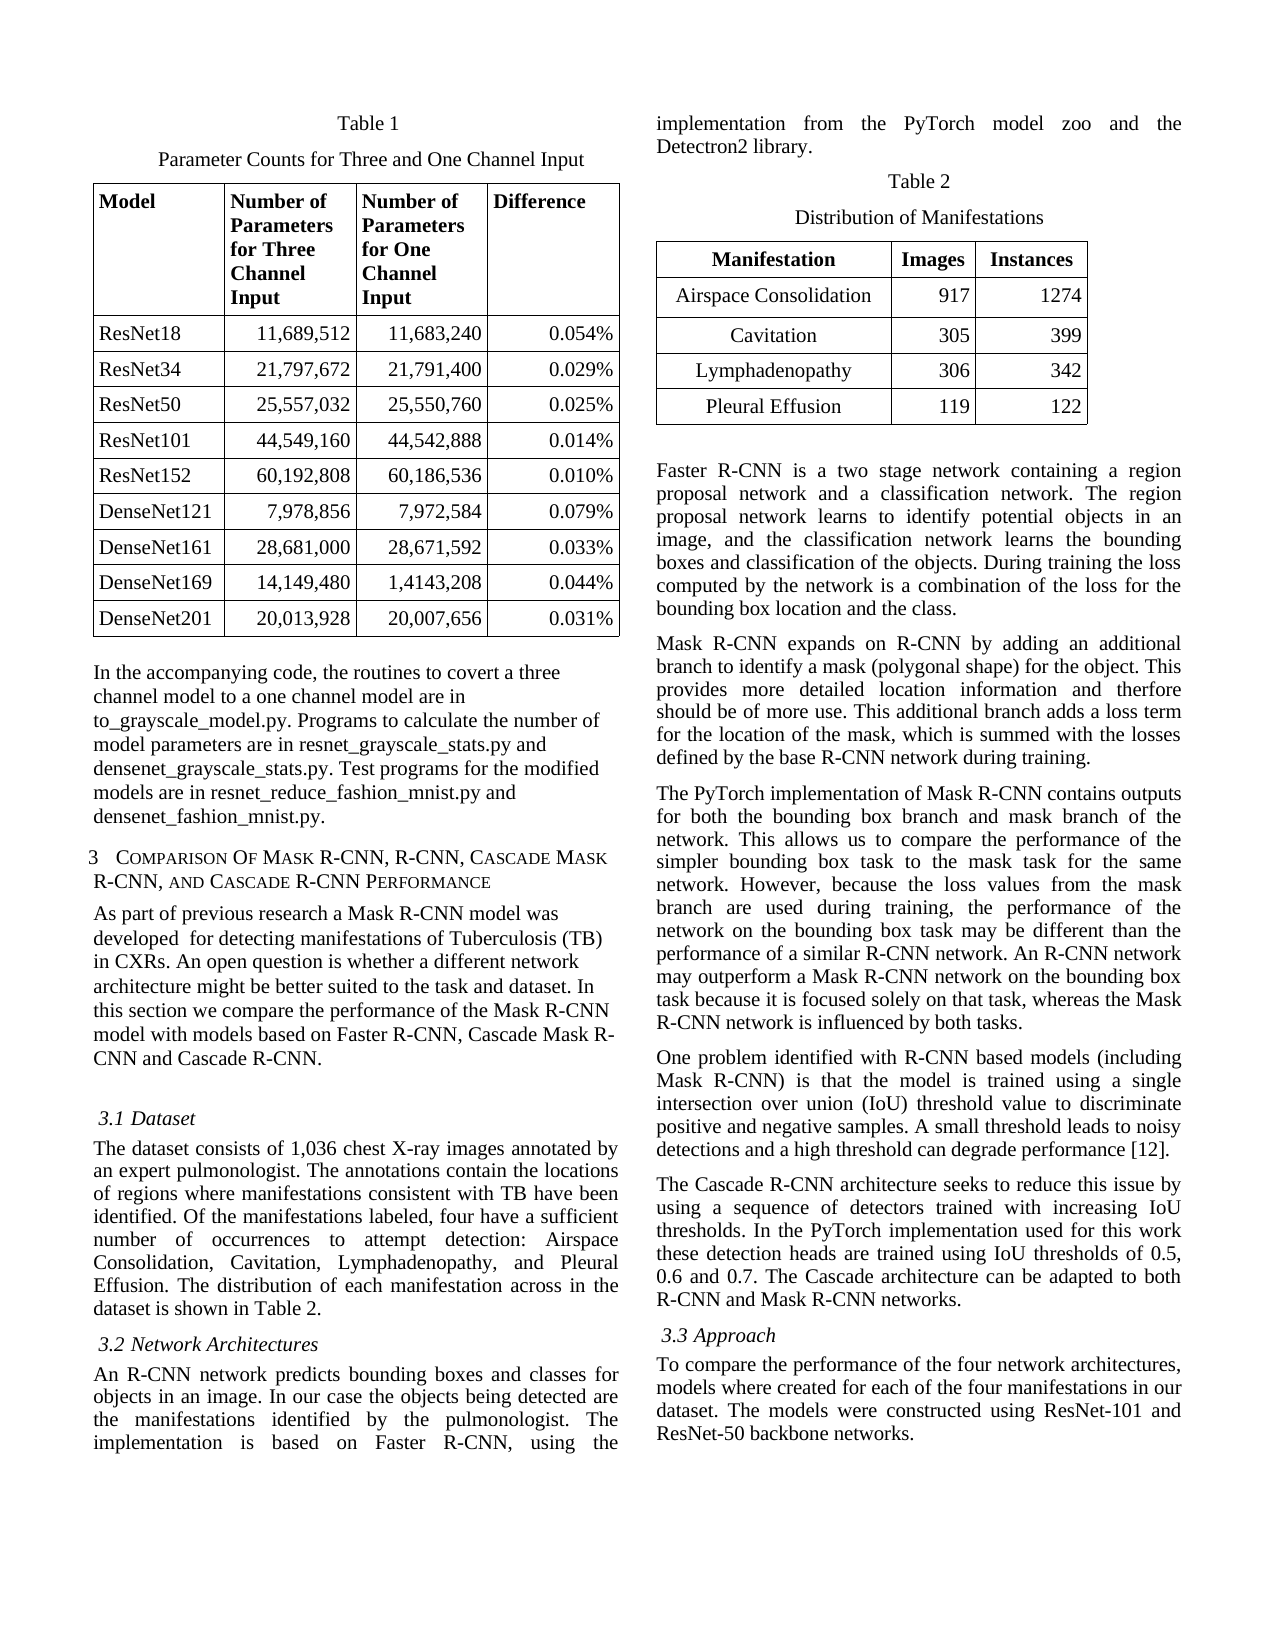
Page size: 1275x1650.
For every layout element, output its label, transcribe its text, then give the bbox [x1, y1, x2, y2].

table_cell 0.031% [488, 601, 619, 636]
table_cell 0.079% [488, 494, 619, 529]
subtitle Comparison Of Mask R-CNN, R-CNN, Cascade Mask R-CNN, and Cascade R-CNN Performance [93, 845, 619, 893]
table_cell 917 [892, 278, 975, 317]
table_cell 399 [976, 318, 1087, 352]
table_cell 0.010% [488, 459, 619, 493]
table_cell ResNet34 [94, 352, 224, 386]
table_cell 28,681,000 [225, 530, 356, 564]
table_header Number of Parameters for Three Channel Input [225, 184, 356, 315]
table_header Difference [488, 184, 619, 315]
table_cell 60,192,808 [225, 459, 356, 493]
table_cell Airspace Consolidation [657, 278, 891, 317]
table_cell ResNet152 [94, 459, 224, 493]
table_cell 21,797,672 [225, 352, 356, 386]
table_cell 0.025% [488, 387, 619, 422]
table_cell 0.029% [488, 352, 619, 386]
text In the accompanying code, the routines to covert a three channel model to a one channel model are in to_grayscale_model.py. Programs to calculate the number of model parameters are in resnet_grayscale_stats.py and densenet_grayscale_stats.py. Test programs for the modified models are in resnet_reduce_fashion_mnist.py and densenet_fashion_mnist.py. [93, 660, 619, 828]
table_header Manifestation [657, 242, 891, 277]
subtitle Dataset [93, 1106, 619, 1130]
table_cell 0.044% [488, 565, 619, 600]
subtitle Approach [656, 1323, 1182, 1347]
table_cell 20,007,656 [357, 601, 487, 636]
table_cell 122 [976, 389, 1087, 424]
table_cell 342 [976, 354, 1087, 388]
table_cell ResNet101 [94, 423, 224, 457]
text The PyTorch implementation of Mask R-CNN contains outputs for both the bounding box branch and mask branch of the network. This allows us to compare the performance of the simpler bounding box task to the mask task for the same network. However, because the loss values from the mask branch are used during training, the performance of the network on the bounding box task may be different than the performance of a similar R-CNN network. An R-CNN network may outperform a Mask R-CNN network on the bounding box task because it is focused solely on that task, whereas the Mask R-CNN network is influenced by both tasks. [656, 782, 1182, 1034]
text The Cascade R-CNN architecture seeks to reduce this issue by using a sequence of detectors trained with increasing IoU thresholds. In the PyTorch implementation used for this work these detection heads are trained using IoU thresholds of 0.5, 0.6 and 0.7. The Cascade architecture can be adapted to both R-CNN and Mask R-CNN networks. [656, 1173, 1182, 1311]
text implementation from the PyTorch model zoo and the Detectron2 library. [656, 112, 1182, 158]
table_header Number of Parameters for One Channel Input [357, 184, 487, 315]
table_cell 25,550,760 [357, 387, 487, 422]
table_cell DenseNet161 [94, 530, 224, 564]
text Table 2 [656, 171, 1182, 193]
table_cell 7,972,584 [357, 494, 487, 529]
table_cell 7,978,856 [225, 494, 356, 529]
table_header Images [892, 242, 975, 277]
text Faster R-CNN is a two stage network containing a region proposal network and a classification network. The region proposal network learns to identify potential objects in an image, and the classification network learns the bounding boxes and classification of the objects. During training the loss computed by the network is a combination of the loss for the bounding box location and the class. [656, 459, 1182, 619]
table_cell 306 [892, 354, 975, 388]
table_cell Cavitation [657, 318, 891, 352]
text An R-CNN network predicts bounding boxes and classes for objects in an image. In our case the objects being detected are the manifestations identified by the pulmonologist. The implementation is based on Faster R-CNN, using the [93, 1363, 619, 1454]
table_cell DenseNet169 [94, 565, 224, 600]
table_cell ResNet50 [94, 387, 224, 422]
table_cell 20,013,928 [225, 601, 356, 636]
table_cell 0.014% [488, 423, 619, 457]
table_cell 1274 [976, 278, 1087, 317]
text To compare the performance of the four network architectures, models where created for each of the four manifestations in our dataset. The models were constructed using ResNet-101 and ResNet-50 backbone networks. [656, 1353, 1182, 1445]
table_cell 11,683,240 [357, 316, 487, 351]
table_cell 44,542,888 [357, 423, 487, 457]
table_cell 1,4143,208 [357, 565, 487, 600]
table_cell ResNet18 [94, 316, 224, 351]
subtitle Network Architectures [93, 1332, 619, 1356]
table_cell DenseNet121 [94, 494, 224, 529]
table_header Instances [976, 242, 1087, 277]
text Table 1 [93, 112, 619, 135]
text One problem identified with R-CNN based models (including Mask R-CNN) is that the model is trained using a single intersection over union (IoU) threshold value to discriminate positive and negative samples. A small threshold leads to noisy detections and a high threshold can degrade performance [12]. [656, 1046, 1182, 1161]
text Parameter Counts for Three and One Channel Input [93, 148, 619, 171]
table_cell 14,149,480 [225, 565, 356, 600]
table_cell Pleural Effusion [657, 389, 891, 424]
text As part of previous research a Mask R-CNN model was developed for detecting manifestations of Tuberculosis (TB) in CXRs. An open question is whether a different network architecture might be better suited to the task and dataset. In this section we compare the performance of the Mask R-CNN model with models based on Faster R-CNN, Cascade Mask R-CNN and Cascade R-CNN. [93, 901, 619, 1070]
table_cell 305 [892, 318, 975, 352]
table_cell 21,791,400 [357, 352, 487, 386]
table_cell 60,186,536 [357, 459, 487, 493]
table_cell 0.033% [488, 530, 619, 564]
table_cell 28,671,592 [357, 530, 487, 564]
table_cell 11,689,512 [225, 316, 356, 351]
table_cell DenseNet201 [94, 601, 224, 636]
table_header Model [94, 184, 224, 315]
table_cell 119 [892, 389, 975, 424]
table_cell 0.054% [488, 316, 619, 351]
text The dataset consists of 1,036 chest X-ray images annotated by an expert pulmonologist. The annotations contain the locations of regions where manifestations consistent with TB have been identified. Of the manifestations labeled, four have a sufficient number of occurrences to attempt detection: Airspace Consolidation, Cavitation, Lymphadenopathy, and Pleural Effusion. The distribution of each manifestation across in the dataset is shown in Table 2. [93, 1137, 619, 1320]
text Distribution of Manifestations [656, 206, 1182, 229]
table_cell 25,557,032 [225, 387, 356, 422]
table_cell 44,549,160 [225, 423, 356, 457]
table_cell Lymphadenopathy [657, 354, 891, 388]
text Mask R-CNN expands on R-CNN by adding an additional branch to identify a mask (polygonal shape) for the object. This provides more detailed location information and therfore should be of more use. This additional branch adds a loss term for the location of the mask, which is summed with the losses defined by the base R-CNN network during training. [656, 632, 1182, 769]
